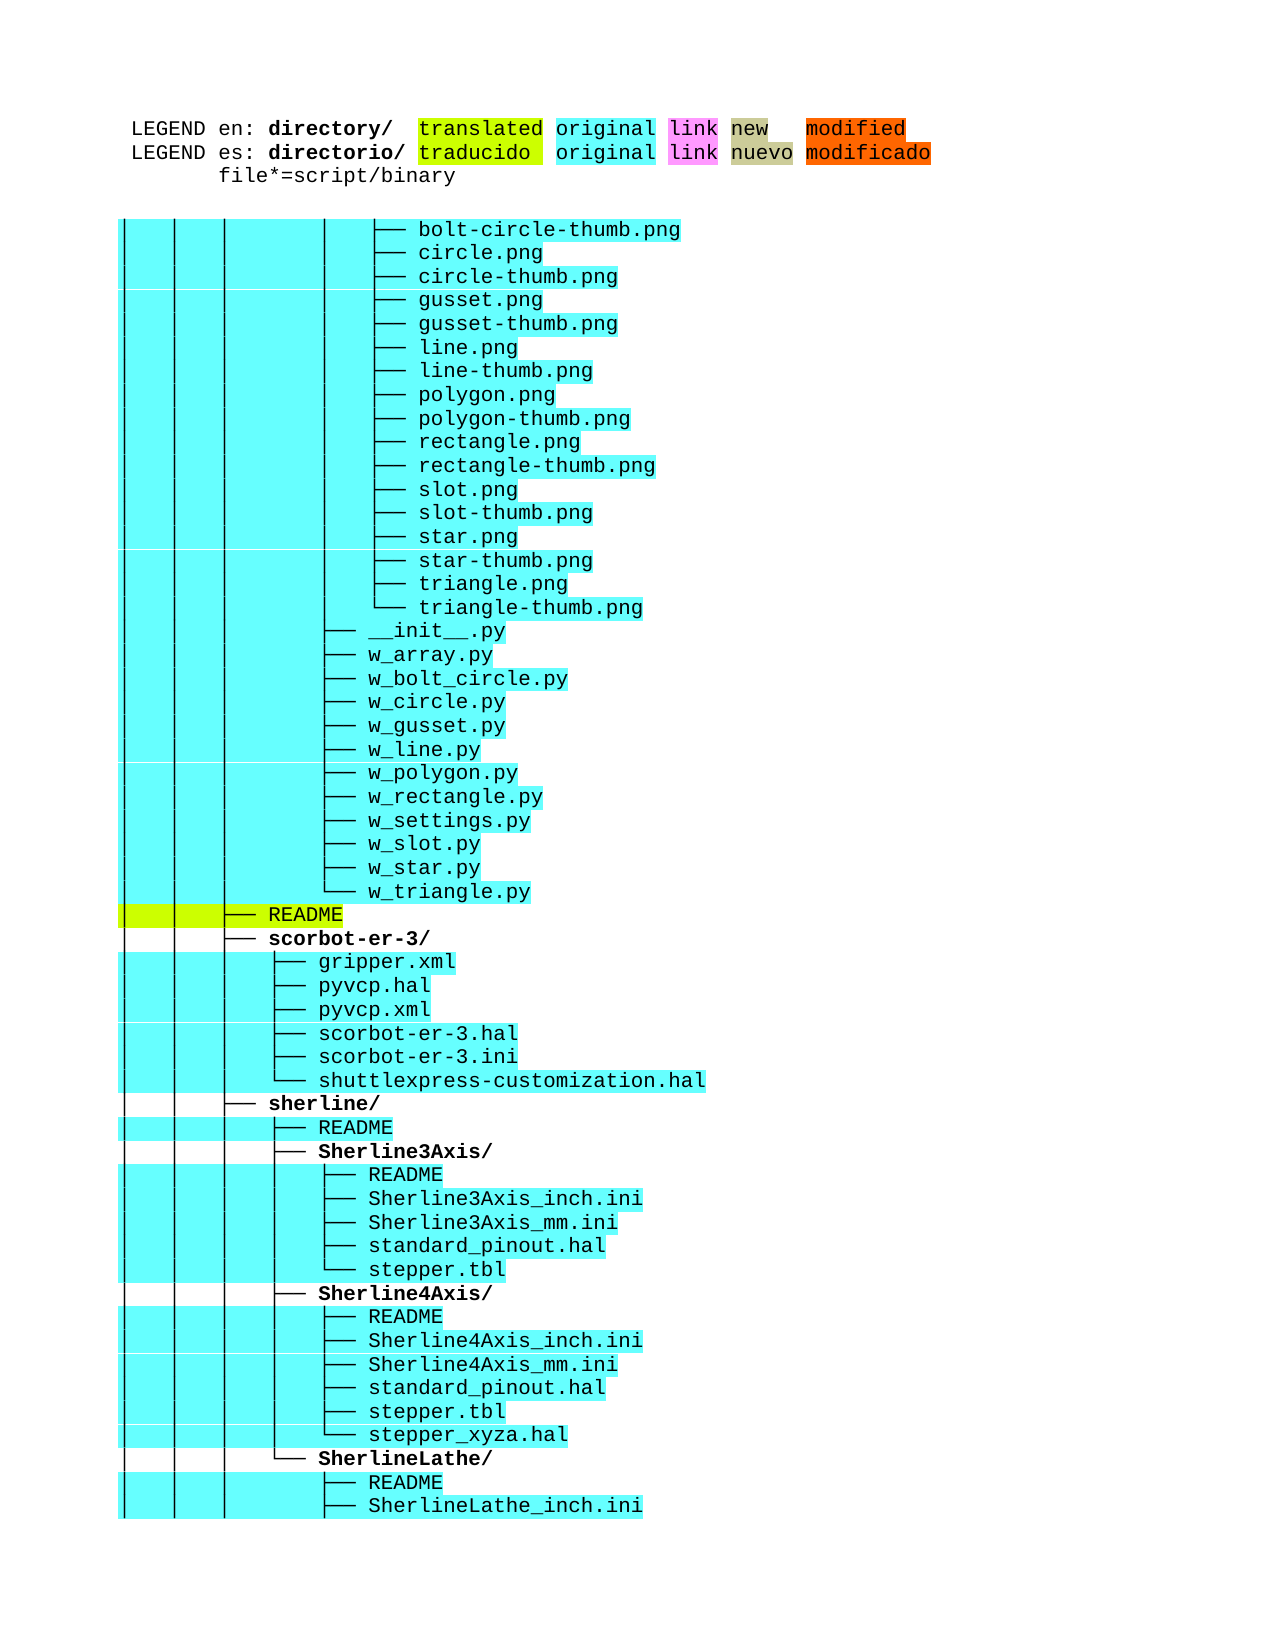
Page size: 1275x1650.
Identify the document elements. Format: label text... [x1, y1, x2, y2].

text │ │ │ │ ├── circle-thumb.png [375, 266, 1157, 289]
text │ │ │ ├── w_circle.py [118, 691, 1157, 715]
text │ │ │ │ ├── slot.png [375, 479, 1157, 502]
text │ │ │ │ ├── star.png [325, 526, 374, 549]
text │ │ │ │ ├── Sherline3Axis_inch.ini [118, 1188, 1157, 1212]
text │ │ │ ├── pyvcp.xml [125, 999, 174, 1022]
text │ │ │ ├── pyvcp.hal [118, 975, 1157, 999]
text │ │ │ │ ├── stepper.tbl [225, 1401, 274, 1424]
text │ │ │ │ ├── Sherline3Axis_mm.ini [325, 1212, 1157, 1235]
text │ │ │ │ ├── standard_pinout.hal [118, 1235, 1157, 1259]
text │ │ │ │ ├── circle-thumb.png [225, 266, 324, 289]
text │ │ │ │ ├── star.png [225, 526, 324, 549]
text │ │ │ │ ├── triangle.png [118, 573, 1157, 597]
text │ │ │ └── w_triangle.py [175, 881, 224, 904]
text │ │ │ │ ├── stepper.tbl [175, 1401, 224, 1424]
text │ │ │ ├── w_bolt_circle.py [225, 668, 324, 691]
text │ │ │ │ ├── star.png [125, 526, 174, 549]
text │ │ │ │ ├── README [118, 1306, 1157, 1330]
text │ │ │ │ ├── stepper.tbl [325, 1401, 1157, 1424]
text │ │ │ ├── w_bolt_circle.py [325, 668, 1157, 691]
text │ │ │ │ └── triangle-thumb.png [225, 597, 324, 621]
text │ │ │ │ ├── circle-thumb.png [125, 266, 174, 289]
text │ │ │ │ ├── stepper.tbl [125, 1401, 174, 1424]
text │ │ │ ├── w_array.py [118, 644, 1157, 668]
text │ │ │ │ ├── star-thumb.png [118, 549, 1157, 573]
text │ │ │ │ ├── Sherline3Axis_mm.ini [275, 1212, 324, 1235]
text │ │ │ │ ├── star.png [375, 526, 1157, 549]
text │ │ │ │ ├── Sherline4Axis_mm.ini [118, 1353, 1157, 1377]
text │ │ │ ├── w_rectangle.py [118, 786, 1157, 810]
text │ │ │ ├── w_bolt_circle.py [125, 668, 174, 691]
text │ │ ├── scorbot-er-3/ [175, 928, 224, 952]
text │ │ │ │ ├── Sherline3Axis_mm.ini [125, 1212, 174, 1235]
text │ │ │ │ └── triangle-thumb.png [175, 597, 224, 621]
text │ │ │ │ └── stepper.tbl [118, 1259, 1157, 1283]
text │ │ │ ├── pyvcp.xml [225, 999, 274, 1022]
text │ │ │ │ ├── gusset.png [118, 289, 1157, 313]
text │ │ │ ├── w_bolt_circle.py [175, 668, 224, 691]
text │ │ │ │ ├── circle.png [118, 242, 1157, 266]
text │ │ ├── scorbot-er-3/ [225, 928, 1157, 952]
text │ │ │ │ └── triangle-thumb.png [125, 597, 174, 621]
text │ │ │ │ ├── line.png [225, 337, 324, 360]
text │ │ │ ├── w_settings.py [225, 810, 324, 833]
text │ │ │ └── w_triangle.py [125, 881, 174, 904]
text │ │ │ │ ├── Sherline3Axis_mm.ini [175, 1212, 224, 1235]
text │ │ ├── sherline/ [118, 1093, 1157, 1117]
text │ │ │ └── shuttlexpress-customization.hal [225, 1070, 1157, 1093]
text │ │ │ │ ├── polygon-thumb.png [375, 408, 1157, 431]
text │ │ │ ├── gripper.xml [118, 952, 1157, 975]
text │ │ │ ├── Sherline4Axis/ [175, 1283, 224, 1306]
text │ │ │ ├── pyvcp.xml [175, 999, 224, 1022]
text │ │ │ └── SherlineLathe/ [118, 1448, 1157, 1472]
text │ │ │ │ ├── README [118, 1164, 1157, 1188]
text │ │ │ │ ├── Sherline4Axis_inch.ini [275, 1330, 324, 1353]
text │ │ │ │ ├── line.png [125, 337, 174, 360]
text │ │ │ ├── w_line.py [125, 739, 174, 762]
text │ │ │ ├── w_polygon.py [118, 762, 1157, 786]
text │ │ │ │ ├── circle-thumb.png [175, 266, 224, 289]
text │ │ │ │ ├── line.png [175, 337, 224, 360]
text │ │ │ │ ├── rectangle-thumb.png [118, 455, 1157, 479]
text │ │ │ │ ├── polygon-thumb.png [175, 408, 224, 431]
text │ │ │ │ ├── star.png [175, 526, 224, 549]
text │ │ │ ├── README [225, 1472, 324, 1495]
text │ │ │ ├── w_settings.py [175, 810, 224, 833]
text │ │ │ ├── pyvcp.xml [275, 999, 1157, 1022]
text │ │ │ ├── w_line.py [175, 739, 224, 762]
text │ │ │ │ ├── slot.png [175, 479, 224, 502]
text │ │ │ │ ├── circle-thumb.png [325, 266, 374, 289]
text │ │ │ ├── README [125, 1472, 174, 1495]
text │ │ │ │ ├── polygon.png [118, 384, 1157, 408]
text │ │ │ │ └── stepper_xyza.hal [118, 1424, 1157, 1448]
text │ │ │ ├── w_star.py [118, 857, 1157, 881]
text │ │ │ │ ├── standard_pinout.hal [118, 1377, 1157, 1401]
text │ │ │ │ ├── rectangle.png [118, 431, 1157, 455]
text │ │ │ │ ├── Sherline3Axis_mm.ini [225, 1212, 274, 1235]
text │ │ │ │ ├── slot.png [225, 479, 324, 502]
text │ │ │ ├── scorbot-er-3.ini [118, 1046, 1157, 1070]
text │ │ │ ├── Sherline3Axis/ [175, 1141, 224, 1164]
text │ │ │ │ ├── line-thumb.png [118, 360, 1157, 384]
text │ │ │ │ ├── Sherline4Axis_inch.ini [325, 1330, 1157, 1353]
text │ │ │ │ ├── line.png [325, 337, 374, 360]
text │ │ │ │ ├── line.png [375, 337, 1157, 360]
text │ │ │ ├── w_settings.py [125, 810, 174, 833]
text │ │ │ └── shuttlexpress-customization.hal [175, 1070, 224, 1093]
text │ │ │ ├── Sherline3Axis/ [275, 1141, 1157, 1164]
text │ │ │ │ ├── Sherline4Axis_inch.ini [175, 1330, 224, 1353]
text │ │ │ ├── README [118, 1117, 1157, 1141]
text │ │ │ ├── Sherline4Axis/ [275, 1283, 1157, 1306]
text │ │ │ └── shuttlexpress-customization.hal [125, 1070, 174, 1093]
text │ │ │ │ ├── slot-thumb.png [118, 502, 1157, 526]
text │ │ │ │ ├── Sherline4Axis_inch.ini [225, 1330, 274, 1353]
text │ │ │ ├── scorbot-er-3.hal [118, 1022, 1157, 1046]
text │ │ │ ├── README [175, 1472, 224, 1495]
text │ │ │ │ ├── polygon-thumb.png [125, 408, 174, 431]
text │ │ │ │ ├── polygon-thumb.png [325, 408, 374, 431]
text │ │ │ ├── w_line.py [225, 739, 324, 762]
text │ │ │ │ ├── stepper.tbl [275, 1401, 324, 1424]
text │ │ │ │ ├── bolt-circle-thumb.png [118, 218, 1157, 242]
text │ │ │ ├── Sherline4Axis/ [125, 1283, 174, 1306]
text │ │ │ ├── SherlineLathe_inch.ini [118, 1495, 1157, 1519]
text │ │ │ │ ├── slot.png [125, 479, 174, 502]
text │ │ │ ├── README [325, 1472, 1157, 1495]
text │ │ │ ├── Sherline3Axis/ [125, 1141, 174, 1164]
text │ │ │ ├── w_line.py [325, 739, 1157, 762]
text │ │ │ ├── Sherline4Axis/ [225, 1283, 274, 1306]
text │ │ │ ├── Sherline3Axis/ [225, 1141, 274, 1164]
text │ │ │ │ ├── polygon-thumb.png [225, 408, 324, 431]
text │ │ │ │ └── triangle-thumb.png [325, 597, 1157, 621]
text │ │ │ │ ├── slot.png [325, 479, 374, 502]
text │ │ │ │ ├── Sherline4Axis_inch.ini [125, 1330, 174, 1353]
text │ │ │ ├── w_slot.py [118, 833, 1157, 857]
text │ │ │ ├── w_settings.py [325, 810, 1157, 833]
text │ │ ├── README [118, 904, 1157, 928]
text │ │ │ └── w_triangle.py [225, 881, 1157, 904]
text │ │ │ ├── w_gusset.py [118, 715, 1157, 739]
text │ │ ├── scorbot-er-3/ [125, 928, 174, 952]
text │ │ │ │ ├── gusset-thumb.png [118, 313, 1157, 337]
text │ │ │ ├── __init__.py [118, 621, 1157, 644]
